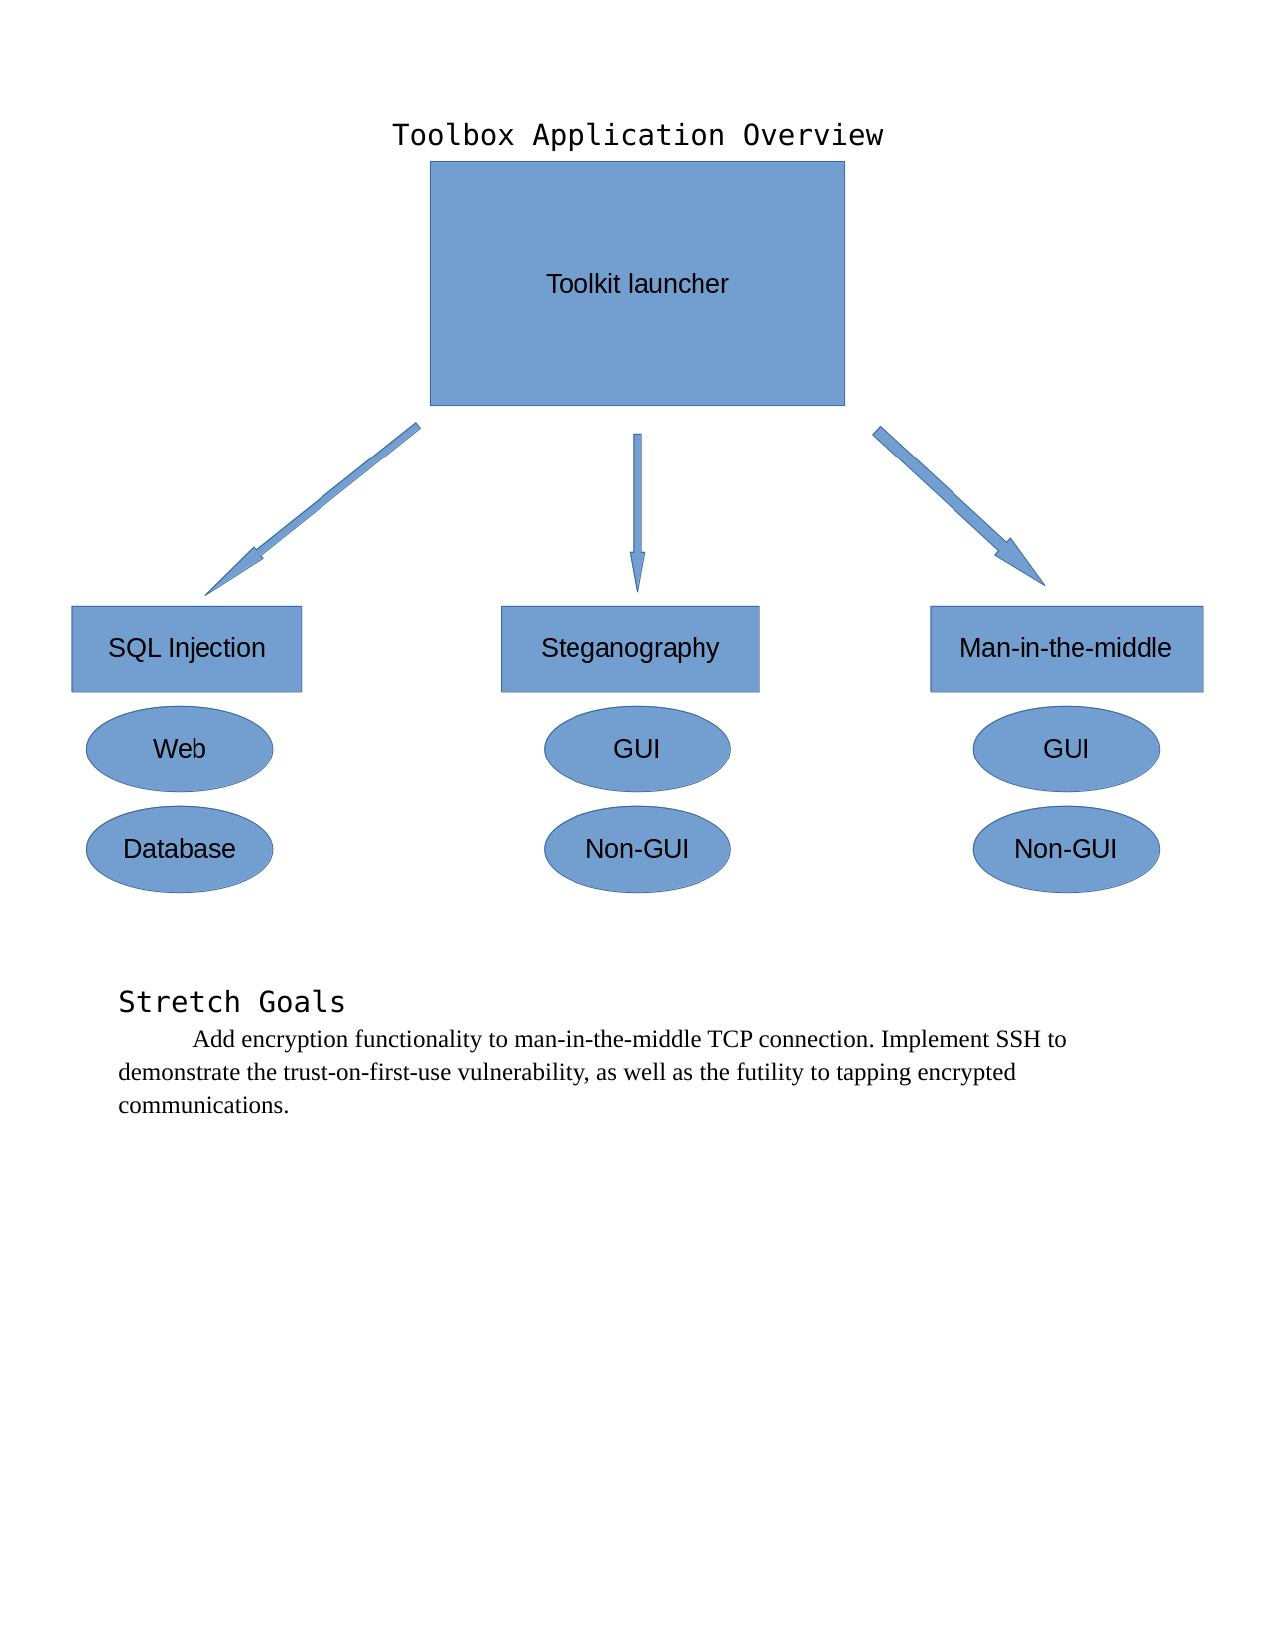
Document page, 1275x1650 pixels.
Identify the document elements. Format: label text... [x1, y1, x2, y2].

text Stretch Goals [118, 985, 1157, 1019]
text Add encryption functionality to man-in-the-middle TCP connection. Implement SSH to demonstrate the trust-on-first-use vulnerability, as well as the futility to tapping encrypted communications. [118, 1024, 1157, 1119]
text Toolbox Application Overview [118, 118, 1157, 152]
picture [68, 157, 1207, 910]
